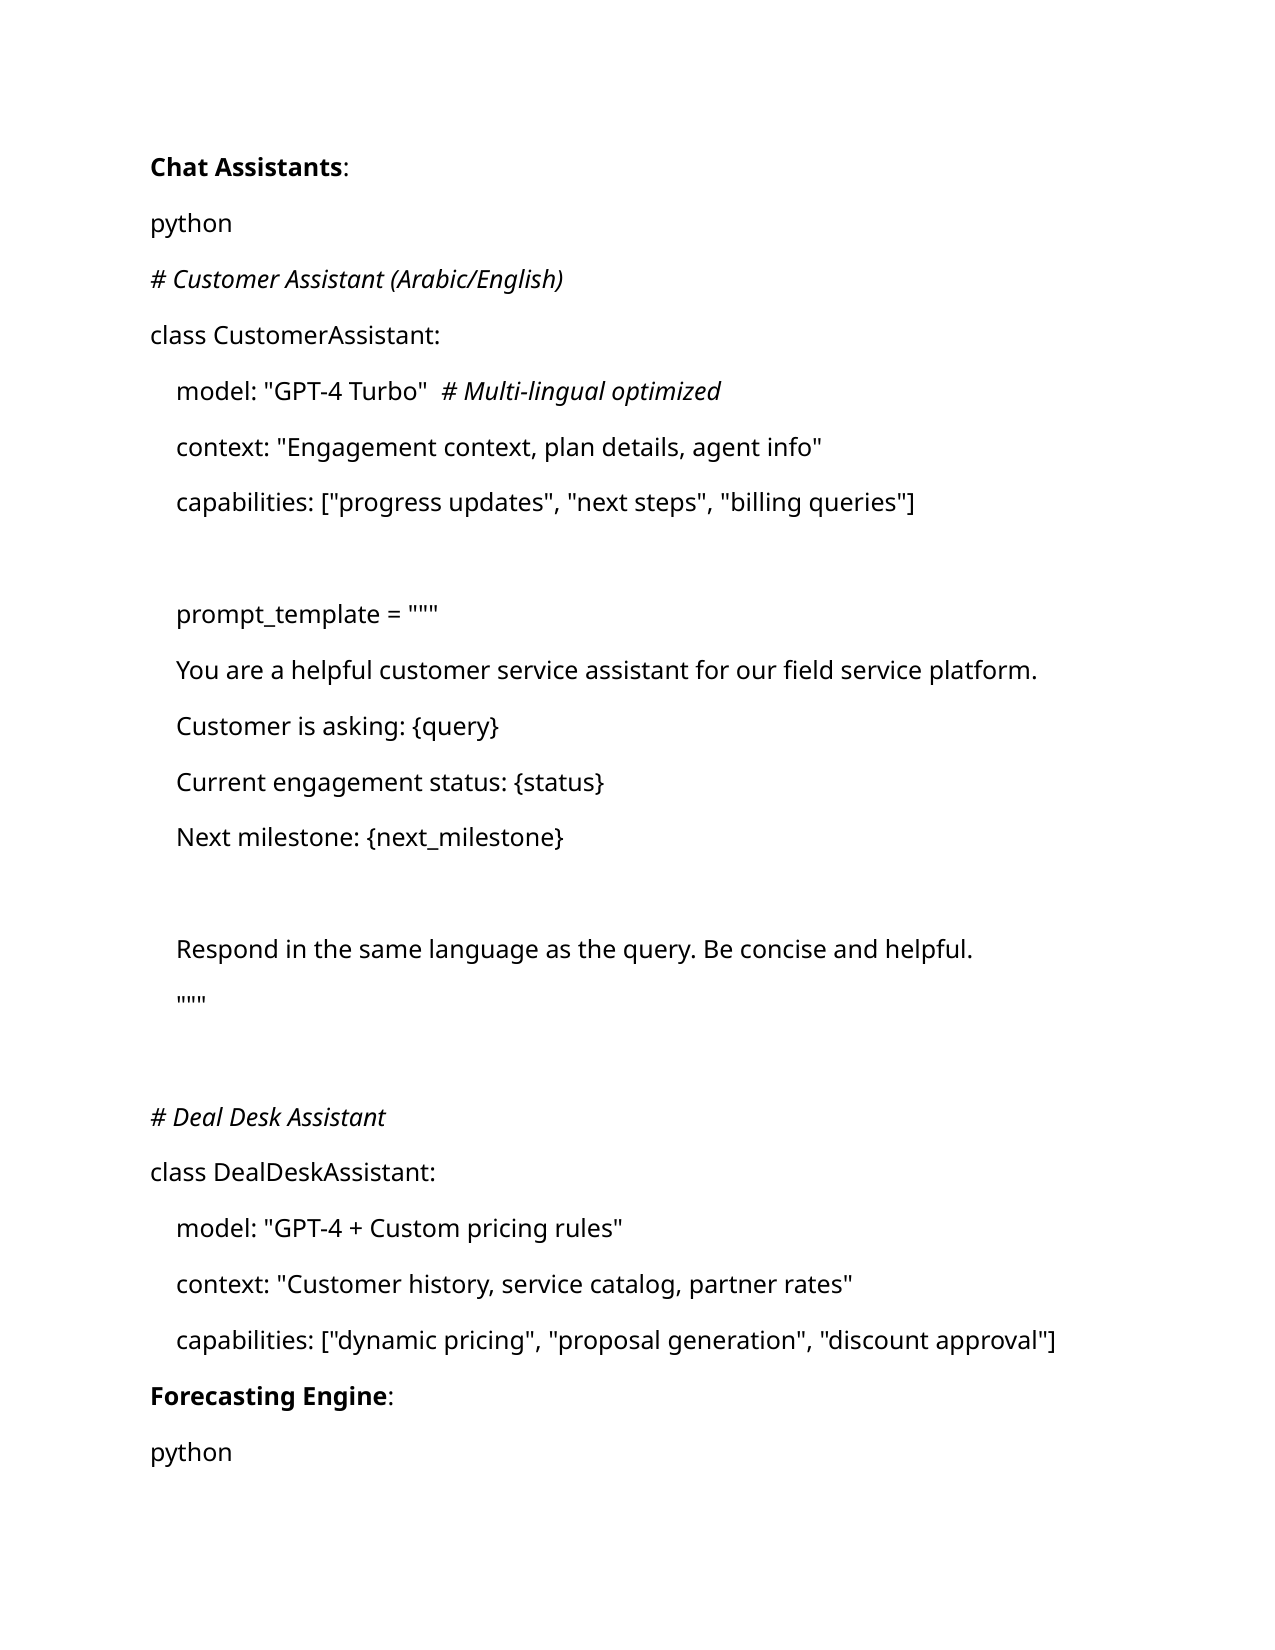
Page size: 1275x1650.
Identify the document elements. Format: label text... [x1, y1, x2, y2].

text Customer is asking: {query} [150, 708, 1125, 742]
text Chat Assistants: [150, 150, 1125, 184]
text class CustomerAssistant: [150, 317, 1125, 352]
text context: "Customer history, service catalog, partner rates" [150, 1267, 1125, 1301]
text python [150, 1434, 1125, 1468]
text Next milestone: {next_milestone} [150, 820, 1125, 854]
text model: "GPT-4 Turbo" # Multi-lingual optimized [150, 373, 1125, 407]
text class DealDeskAssistant: [150, 1155, 1125, 1189]
text Current engagement status: {status} [150, 764, 1125, 798]
text # Deal Desk Assistant [150, 1099, 1125, 1133]
text Forecasting Engine: [150, 1378, 1125, 1412]
text """ [150, 987, 1125, 1022]
text capabilities: ["progress updates", "next steps", "billing queries"] [150, 485, 1125, 519]
text You are a helpful customer service assistant for our field service platform. [150, 652, 1125, 687]
text # Customer Assistant (Arabic/English) [150, 262, 1125, 296]
text python [150, 206, 1125, 240]
text Respond in the same language as the query. Be concise and helpful. [150, 932, 1125, 966]
text model: "GPT-4 + Custom pricing rules" [150, 1211, 1125, 1245]
text capabilities: ["dynamic pricing", "proposal generation", "discount approval"] [150, 1322, 1125, 1357]
text context: "Engagement context, plan details, agent info" [150, 429, 1125, 463]
text prompt_template = """ [150, 597, 1125, 631]
